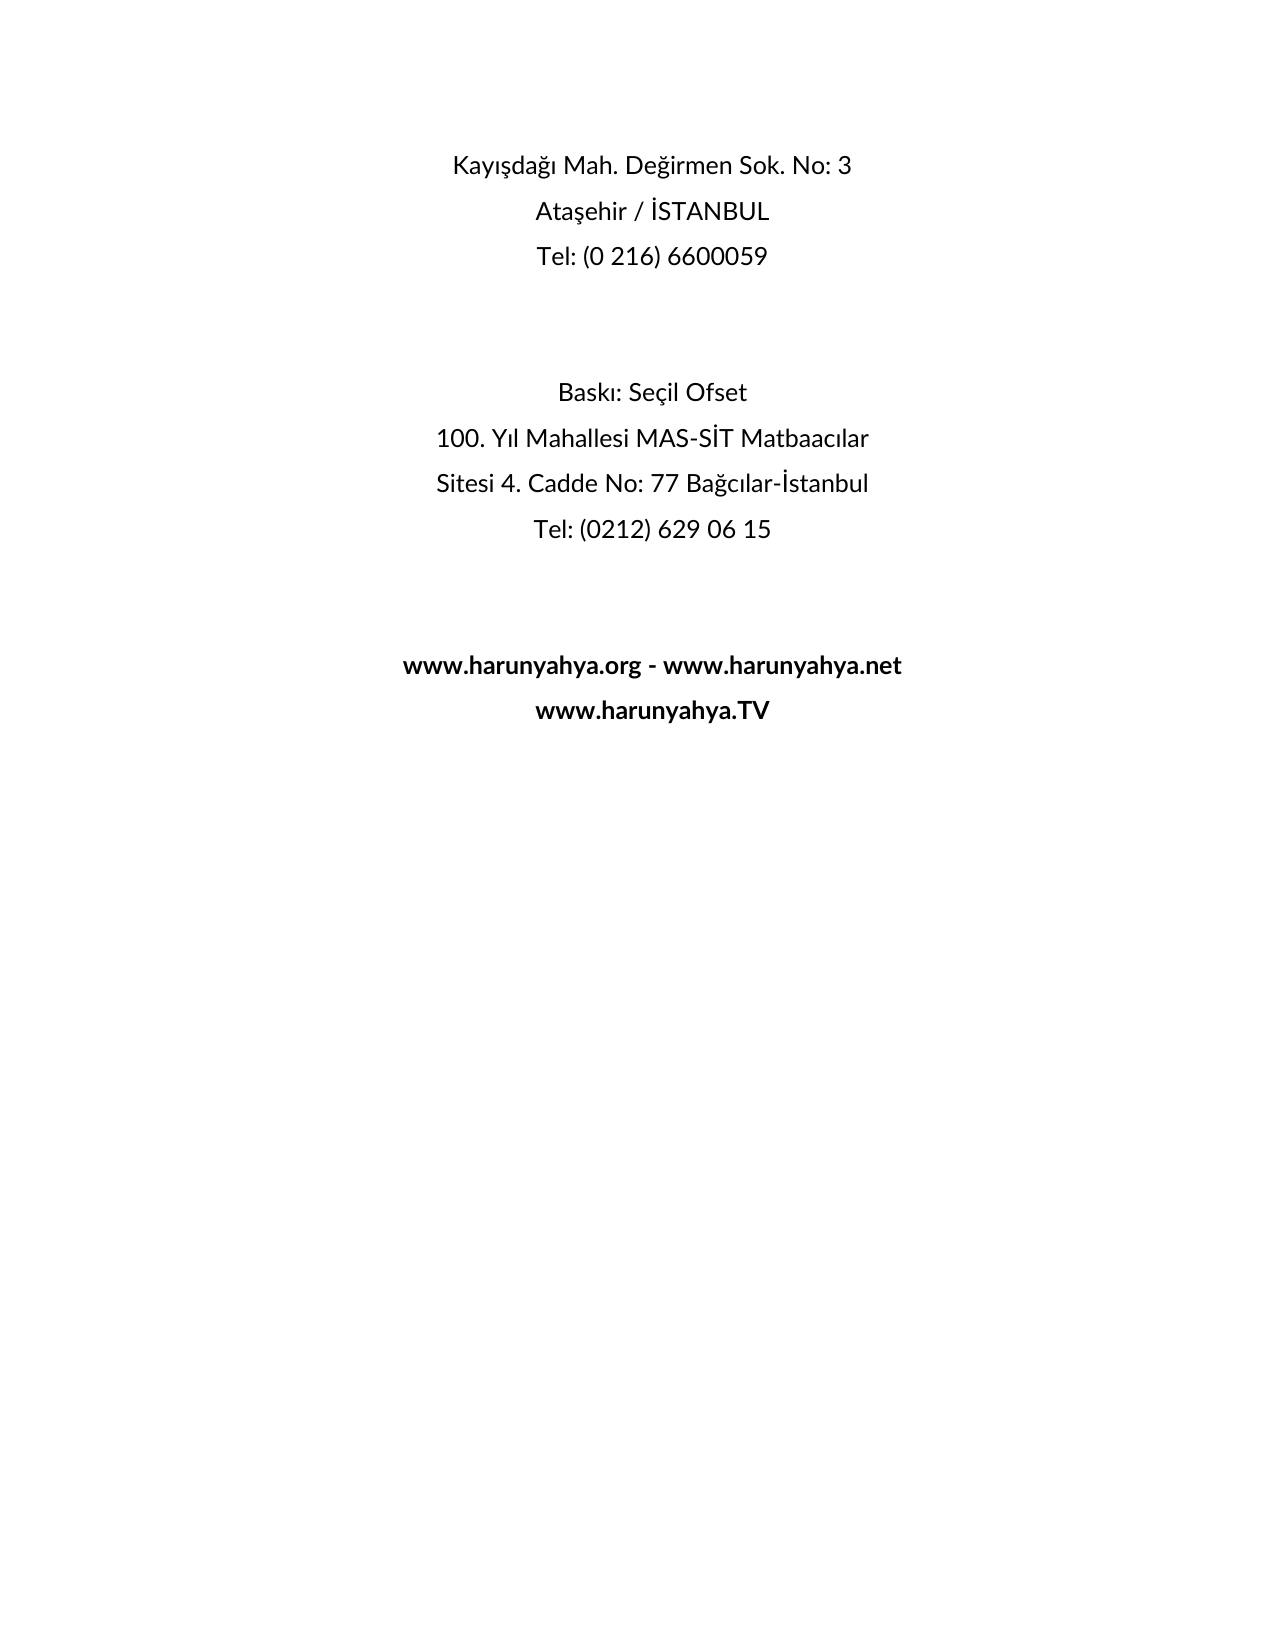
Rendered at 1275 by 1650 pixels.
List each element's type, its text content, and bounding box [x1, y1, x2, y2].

text Ataşehir / İSTANBUL [127, 195, 1177, 225]
text Tel: (0 216) 6600059 [127, 241, 1177, 271]
text www.harunyahya.org - www.harunyahya.net [127, 649, 1177, 679]
text Baskı: Seçil Ofset [127, 377, 1177, 407]
text www.harunyahya.TV [127, 695, 1177, 725]
text Sitesi 4. Cadde No: 77 Bağcılar-İstanbul [127, 468, 1177, 498]
text Kayışdağı Mah. Değirmen Sok. No: 3 [127, 150, 1177, 180]
text Tel: (0212) 629 06 15 [127, 513, 1177, 543]
text 100. Yıl Mahallesi MAS-SİT Matbaacılar [127, 422, 1177, 452]
